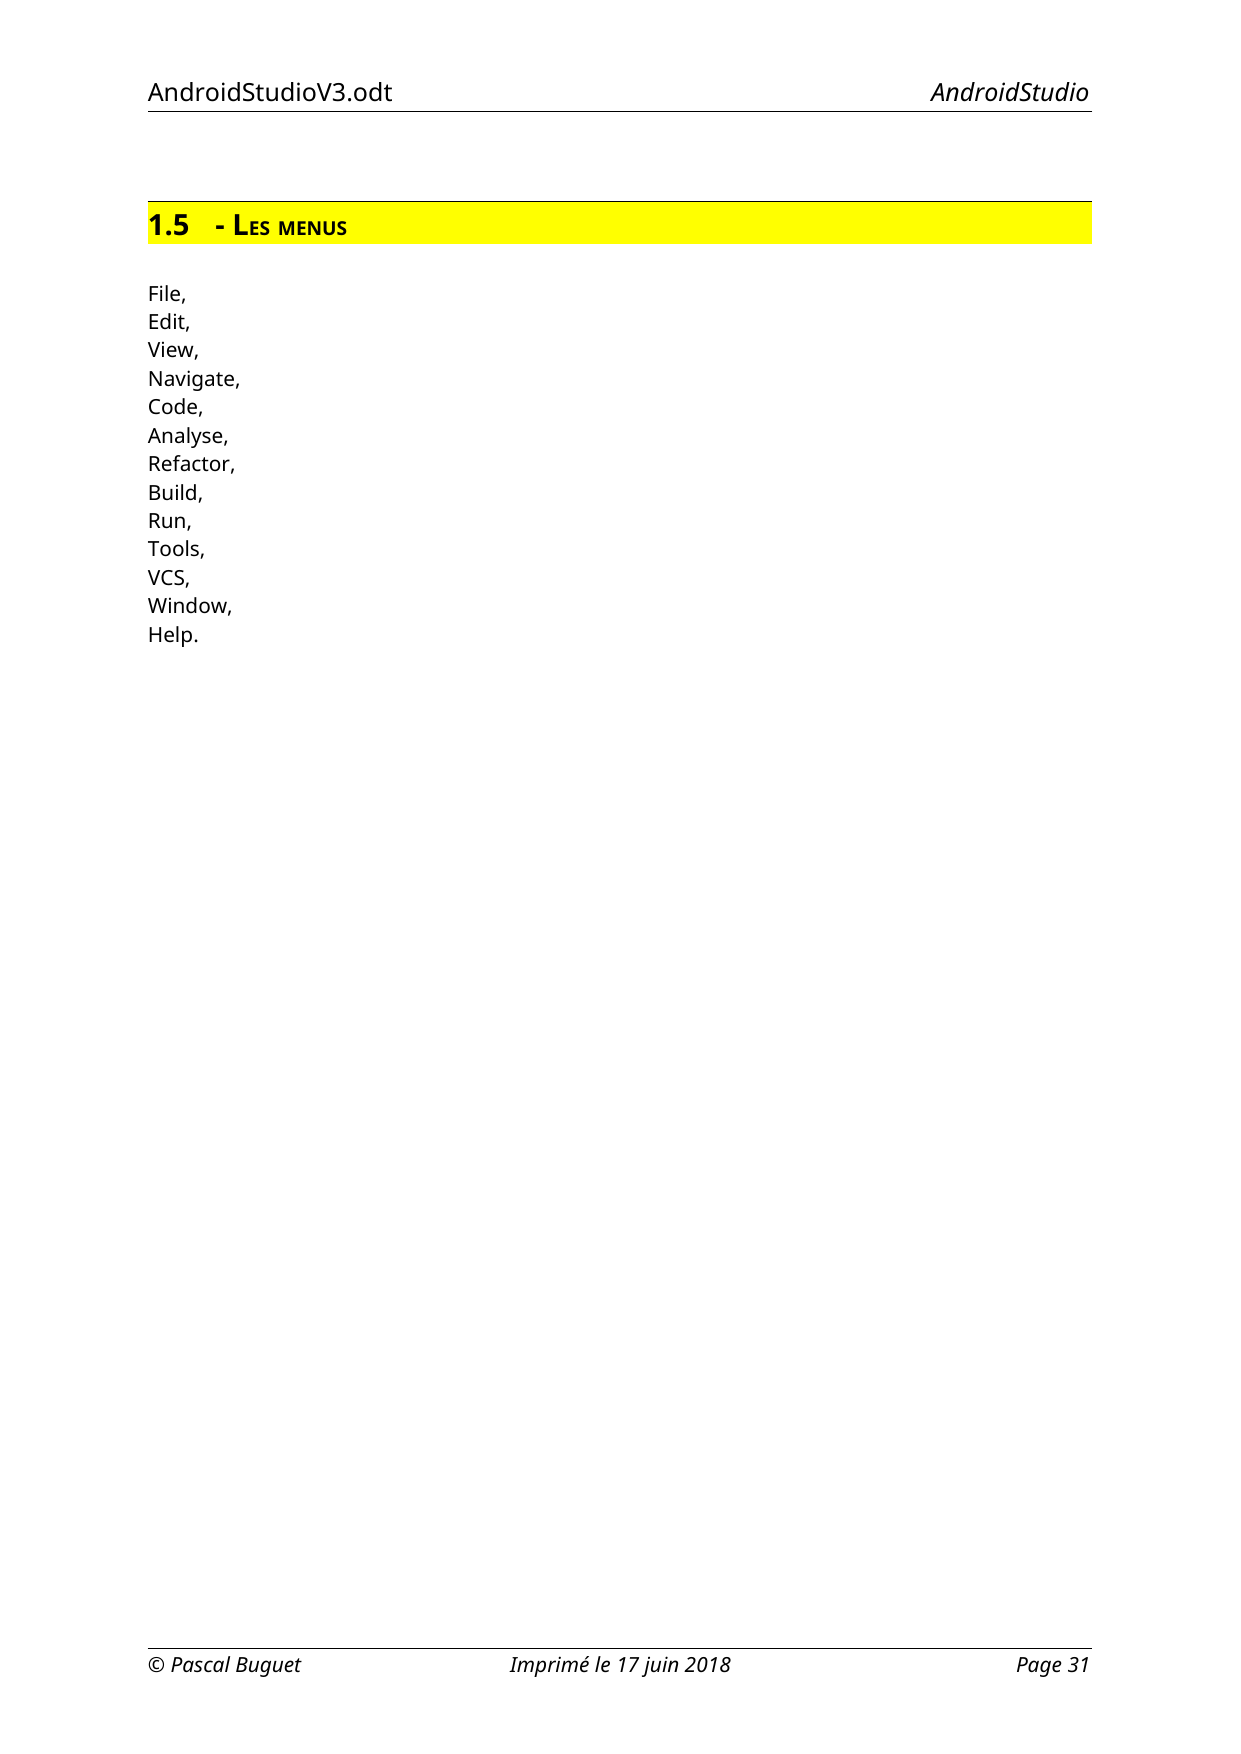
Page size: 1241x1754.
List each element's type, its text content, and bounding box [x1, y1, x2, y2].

text Navigate, [148, 364, 1092, 392]
text View, [148, 336, 1092, 364]
text Help. [148, 620, 1092, 648]
text Refactor, [148, 449, 1092, 478]
text File, [148, 279, 1092, 307]
text Run, [148, 506, 1092, 534]
text Analyse, [148, 421, 1092, 449]
text Tools, [148, 534, 1092, 563]
subtitle - Les menus [148, 202, 1092, 244]
text Code, [148, 392, 1092, 421]
text Edit, [148, 307, 1092, 336]
text Build, [148, 478, 1092, 506]
text VCS, [148, 563, 1092, 591]
text Window, [148, 591, 1092, 620]
